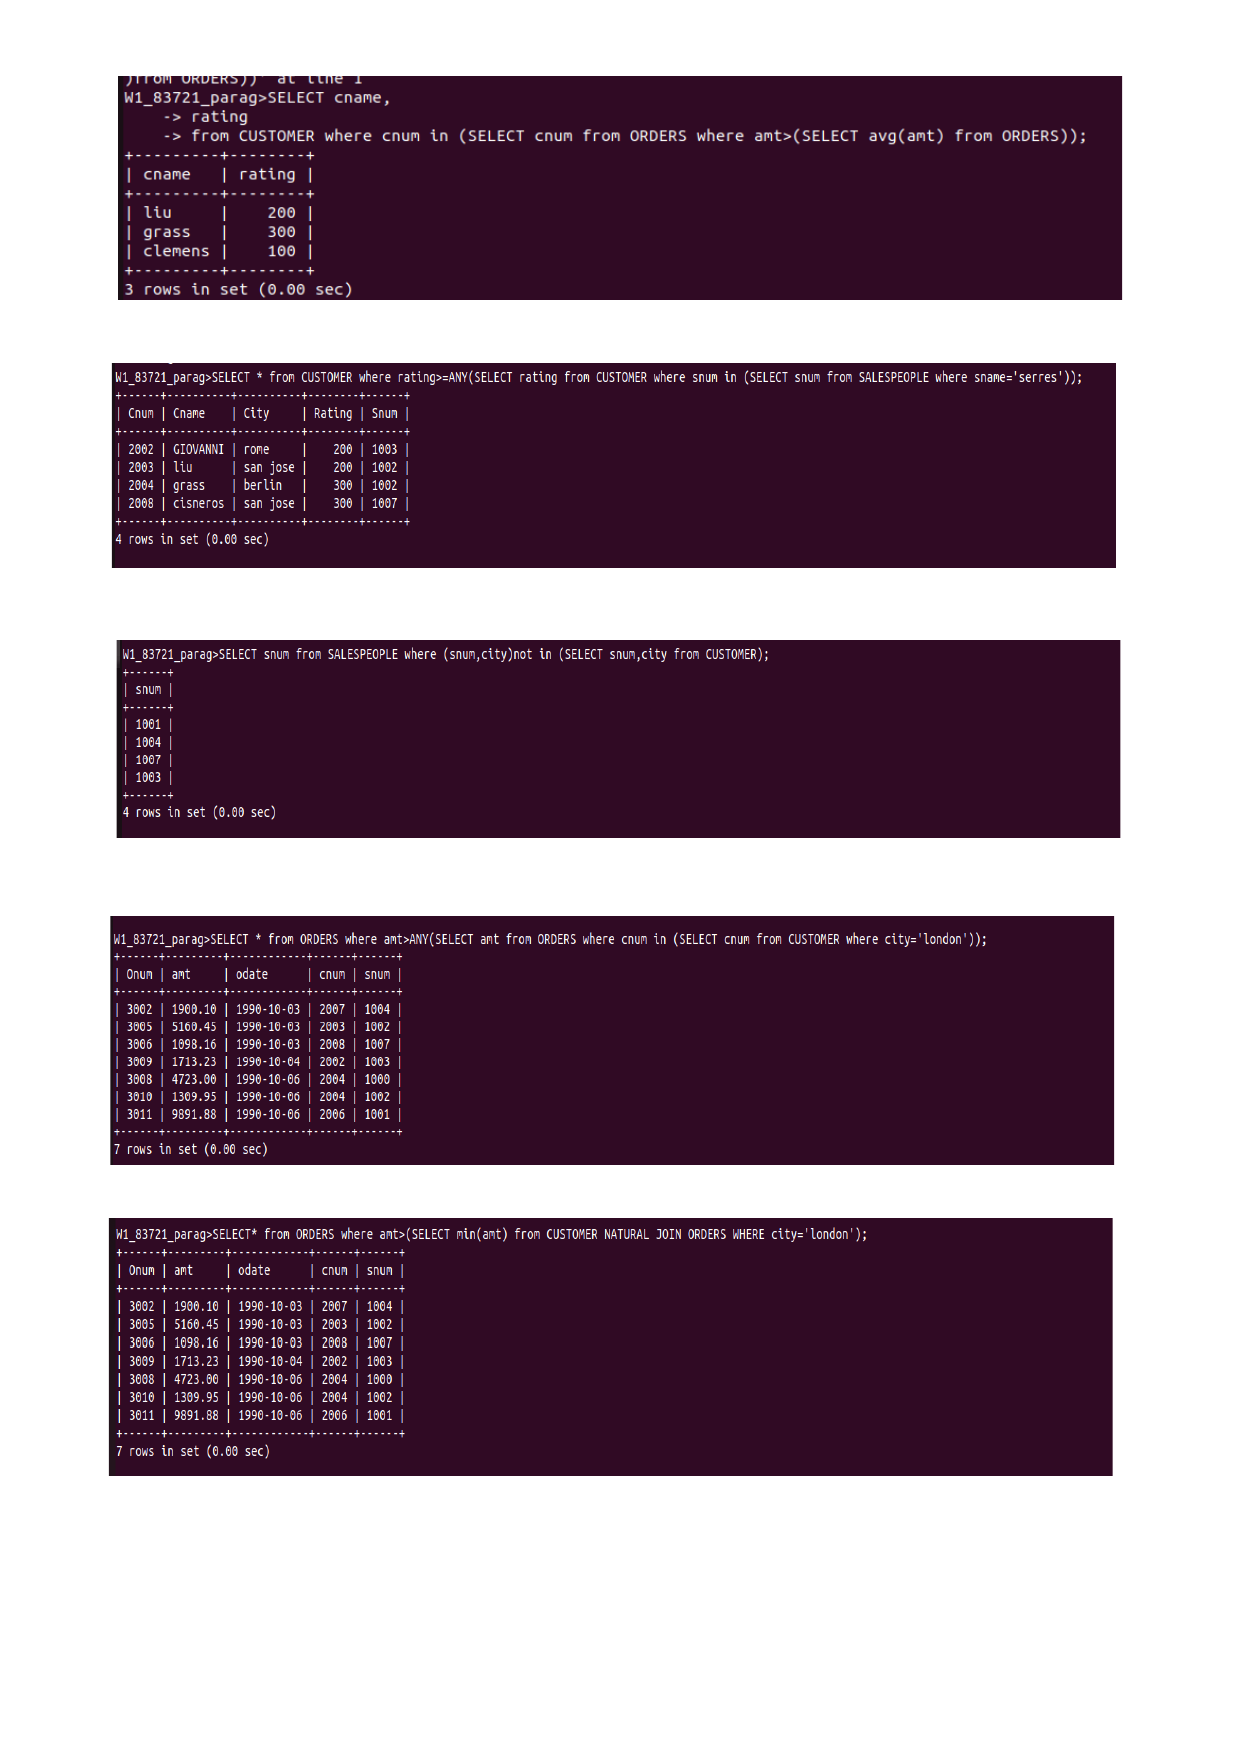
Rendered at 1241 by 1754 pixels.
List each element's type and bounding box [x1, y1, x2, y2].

picture [116, 640, 1121, 838]
picture [111, 363, 1116, 568]
picture [110, 916, 1115, 1165]
picture [118, 76, 1123, 300]
picture [108, 1218, 1113, 1476]
